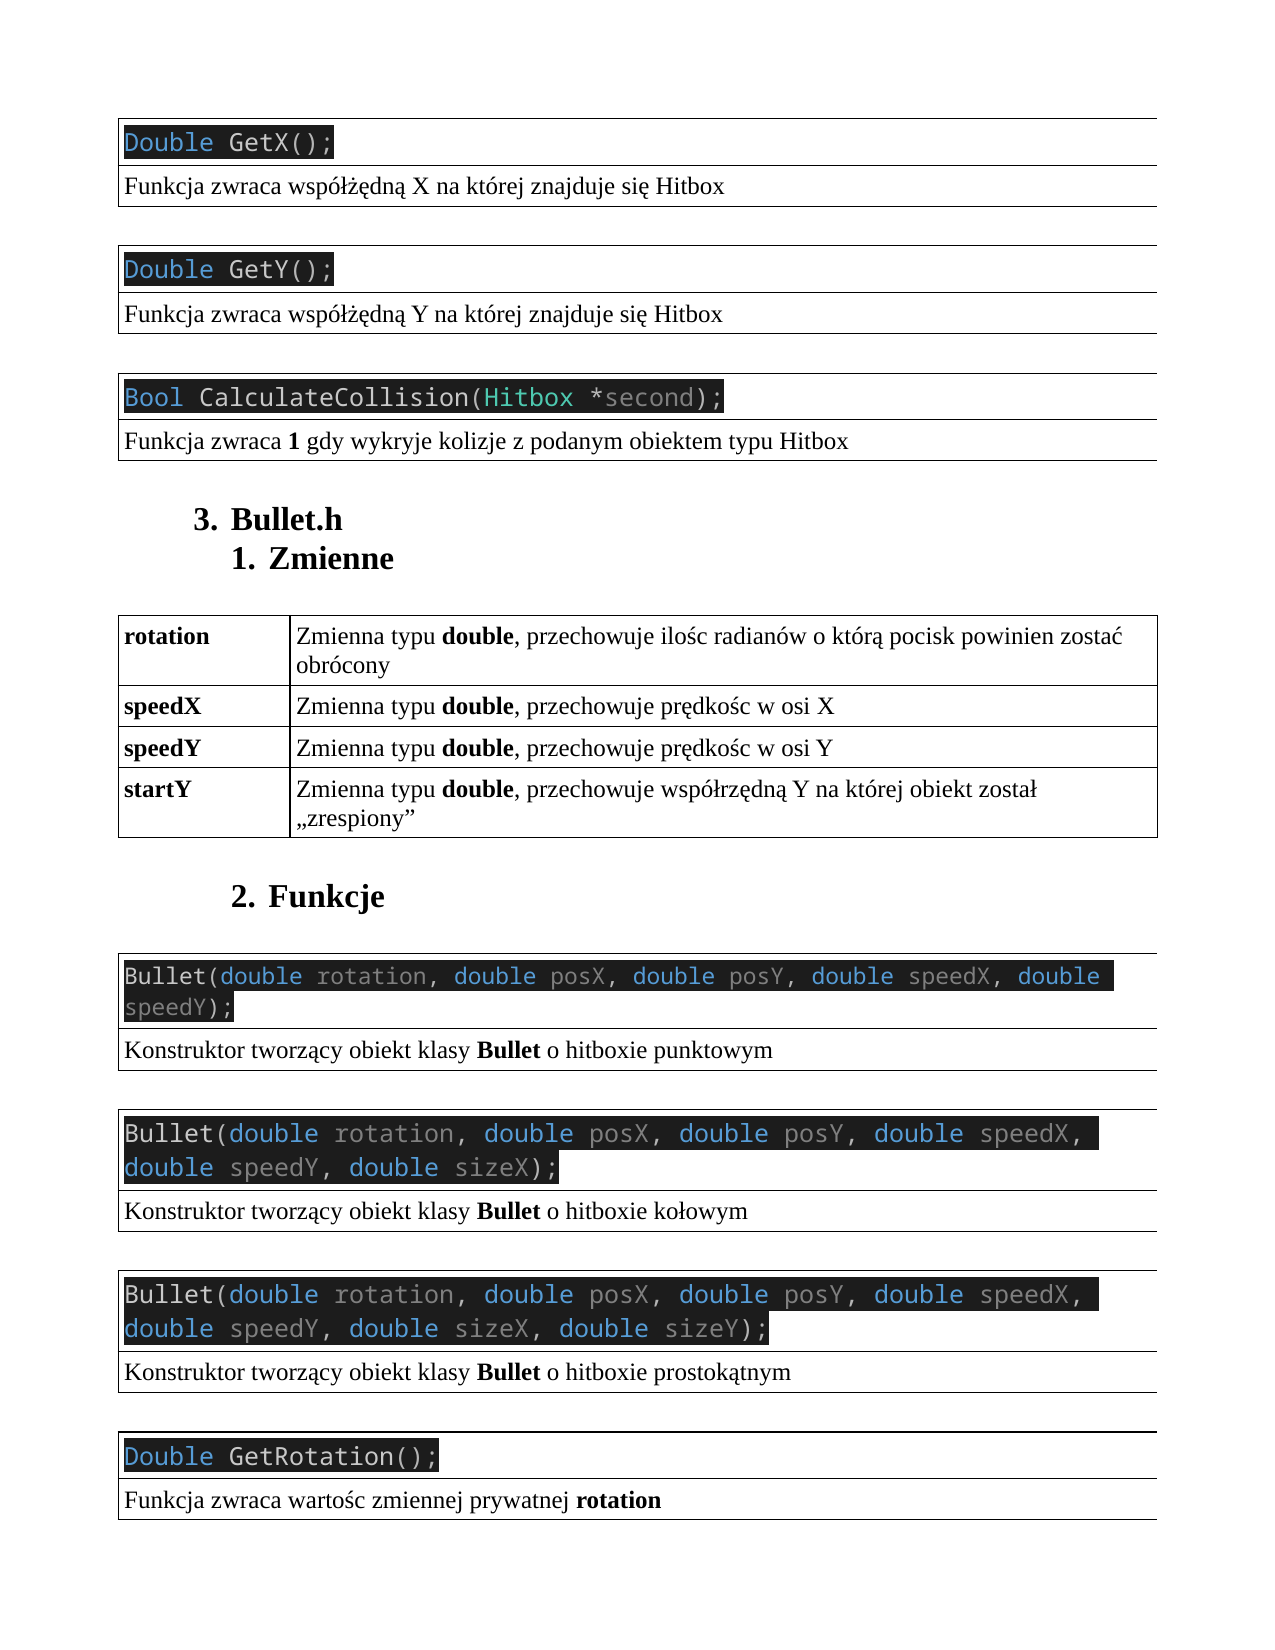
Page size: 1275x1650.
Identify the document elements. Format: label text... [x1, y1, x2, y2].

table_header Double GetY(); [119, 246, 1157, 292]
table_cell Konstruktor tworzący obiekt klasy Bullet o hitboxie kołowym [119, 1191, 1157, 1231]
table_cell speedX [119, 686, 289, 726]
list Funkcje [231, 877, 1157, 915]
table_cell Konstruktor tworzący obiekt klasy Bullet o hitboxie punktowym [119, 1029, 1157, 1069]
list Bullet.h [193, 500, 1157, 538]
table_cell Funkcja zwraca współżędną Y na której znajduje się Hitbox [119, 293, 1157, 333]
table_cell Funkcja zwraca współżędną X na której znajduje się Hitbox [119, 166, 1157, 206]
table_cell Zmienna typu double, przechowuje prędkośc w osi Y [291, 727, 1157, 767]
table_cell Zmienna typu double, przechowuje prędkośc w osi X [291, 686, 1157, 726]
table_header Bool CalculateCollision(Hitbox *second); [119, 374, 1157, 419]
table_header Double GetRotation(); [119, 1433, 1157, 1478]
table_header Bullet(double rotation, double posX, double posY, double speedX, double speedY); [119, 954, 1157, 1028]
table_cell startY [119, 768, 289, 837]
table_cell Konstruktor tworzący obiekt klasy Bullet o hitboxie prostokątnym [119, 1352, 1157, 1392]
table_cell Zmienna typu double, przechowuje współrzędną Y na której obiekt został „zrespiony” [291, 768, 1157, 837]
table_header Zmienna typu double, przechowuje ilośc radianów o którą pocisk powinien zostać obrócony [291, 616, 1157, 685]
table_cell Funkcja zwraca wartośc zmiennej prywatnej rotation [119, 1479, 1157, 1519]
table_header rotation [119, 616, 289, 685]
table_cell Funkcja zwraca 1 gdy wykryje kolizje z podanym obiektem typu Hitbox [119, 420, 1157, 460]
list Zmienne [231, 538, 1157, 576]
table_cell speedY [119, 727, 289, 767]
table_header Bullet(double rotation, double posX, double posY, double speedX, double speedY, double sizeX, double sizeY); [119, 1271, 1157, 1351]
table_header Double GetX(); [119, 119, 1157, 165]
table_header Bullet(double rotation, double posX, double posY, double speedX, double speedY, double sizeX); [119, 1110, 1157, 1189]
